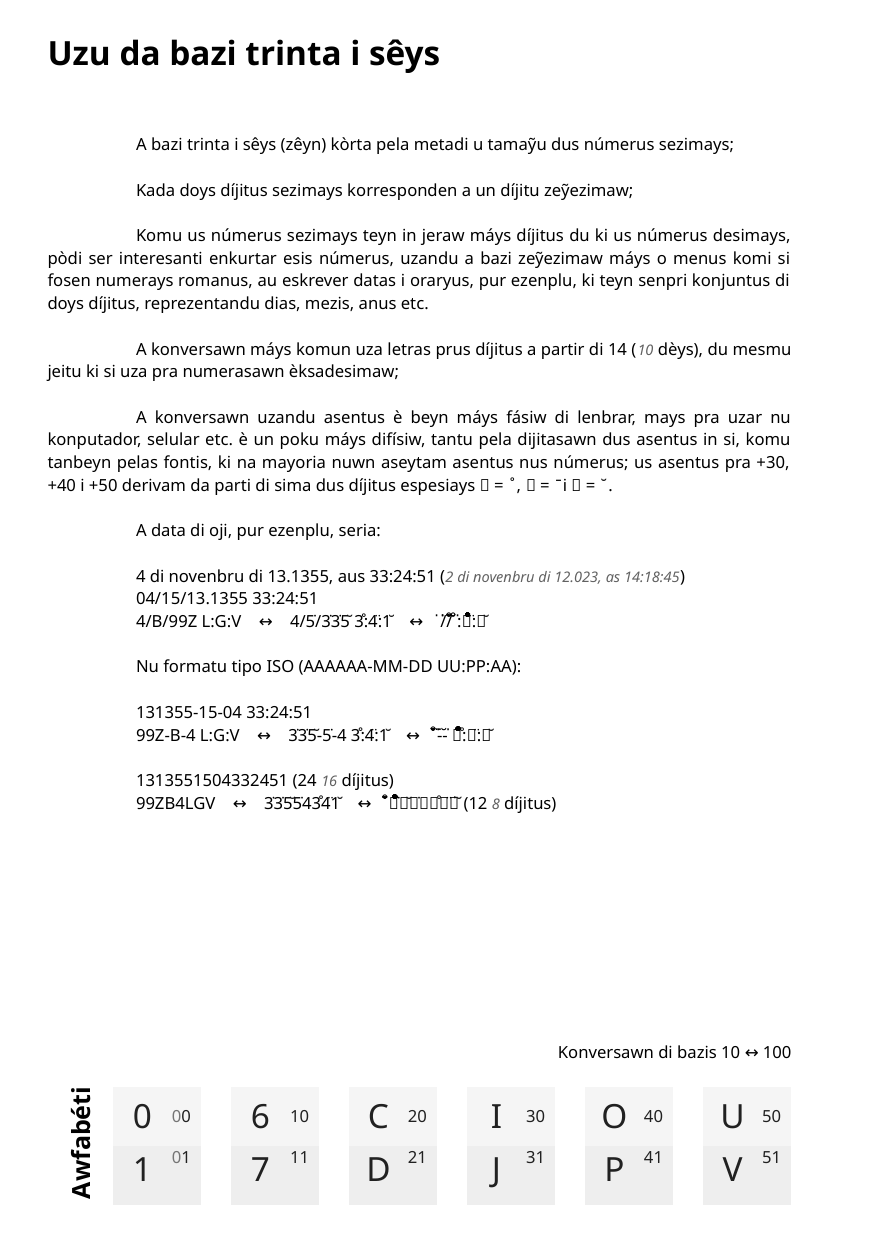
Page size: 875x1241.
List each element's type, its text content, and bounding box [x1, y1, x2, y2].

text A data di oji, pur ezenplu, seria: [47, 519, 791, 542]
table_cell 7 [231, 1146, 290, 1205]
table_cell [555, 1146, 585, 1205]
table_cell [673, 1146, 703, 1205]
text 4 di novenbru di 13.1355, aus 33:24:51 (2 di novenbru di 12.023, as 14:18:45) [47, 564, 791, 587]
table_header U [703, 1087, 762, 1146]
table_header C [349, 1087, 408, 1146]
table_header 20 [408, 1087, 437, 1146]
table_header 50 [762, 1087, 791, 1146]
table_header 40 [644, 1087, 673, 1146]
table_header 30 [526, 1087, 555, 1146]
table_cell P [585, 1146, 644, 1205]
table_cell 1 [113, 1146, 172, 1205]
table_cell [437, 1146, 467, 1205]
table_header 0 [113, 1087, 172, 1146]
table_header I [467, 1087, 526, 1146]
table_header O [585, 1087, 644, 1146]
table_cell [201, 1146, 231, 1205]
subtitle Konversawn di bazis 10 ↔ 100 [47, 1041, 791, 1064]
text 1313551504332451 (24 16 díjitus) [47, 769, 791, 791]
table_header 00 [172, 1087, 201, 1146]
text A konversawn uzandu asentus è beyn máys fásiw di lenbrar, mays pra uzar nu konputador, selular etc. è un poku máys difísiw, tantu pela dijitasawn dus asentus in si, komu tanbeyn pelas fontis, ki na mayoria nuwn aseytam asentus nus númerus; us asentus pra +30, +40 i +50 derivam da parti di sima dus díjitus espesiays 󱨃 = ̊ , 󱨄 = ̄ i 󱨅 = ̆ . [47, 405, 791, 496]
text 99Z-B-4 L:G:V ↔ 3̇3̇5̆-5̇-4 3̊:4̈:1̆ ↔ 󱨃̇󱨃̇󱨅̆-󱨅̇-󱨄 󱨃̊:󱨄̈:󱨁̆ [47, 723, 791, 746]
table_cell 21 [408, 1146, 437, 1205]
text Kada doys díjitus sezimays korresponden a un díjitu zeỹezimaw; [47, 178, 791, 201]
table_header [673, 1087, 703, 1146]
table_cell 01 [172, 1146, 201, 1205]
table_header [201, 1087, 231, 1146]
table_cell J [467, 1146, 526, 1205]
table_header [319, 1087, 349, 1146]
table_cell [319, 1146, 349, 1205]
table_cell 31 [526, 1146, 555, 1205]
text A bazi trinta i sêys (zêyn) kòrta pela metadi u tamaỹu dus númerus sezimays; [47, 133, 791, 156]
table_cell 11 [290, 1146, 319, 1205]
text 99ZB4LGV ↔ 3̇3̇5̆5̇43̊4̈1̆ ↔ 󱨃̇󱨃̇󱨅̆󱨅̇󱨄󱨃̊󱨄̈󱨁̆ (12 8 díjitus) [47, 791, 791, 814]
text 04/15/13.1355 33:24:51 [47, 587, 791, 610]
subtitle Uzu da bazi trinta i sêys [47, 29, 791, 75]
table_header 6 [231, 1087, 290, 1146]
table_cell 51 [762, 1146, 791, 1205]
text 4/B/99Z L:G:V ↔ 4/5̇/3̇3̇5̆ 3̊:4̈:1̆ ↔ 󱨄/󱨅̇/󱨃̇󱨃̇󱨅̆ 󱨃̊:󱨄̈:󱨁̆ [47, 610, 791, 632]
table_cell 41 [644, 1146, 673, 1205]
table_header [555, 1087, 585, 1146]
text Nu formatu tipo ISO (AAAAAA-MM-DD UU:PP:AA): [47, 655, 791, 678]
table_header 10 [290, 1087, 319, 1146]
text 131355-15-04 33:24:51 [47, 701, 791, 723]
table_cell D [349, 1146, 408, 1205]
table_cell V [703, 1146, 762, 1205]
text Komu us númerus sezimays teyn in jeraw máys díjitus du ki us númerus desimays, pòdi ser interesanti enkurtar esis númerus, uzandu a bazi zeỹezimaw máys o menus komi si fosen numerays romanus, au eskrever datas i oraryus, pur ezenplu, ki teyn senpri konjuntus di doys díjitus, reprezentandu dias, mezis, anus etc. [47, 224, 791, 314]
table_header Awfabétika [47, 1087, 113, 1205]
text A konversawn máys komun uza letras prus díjitus a partir di 14 (10 dèys), du mesmu jeitu ki si uza pra numerasawn èksadesimaw; [47, 337, 791, 383]
table_header [437, 1087, 467, 1146]
